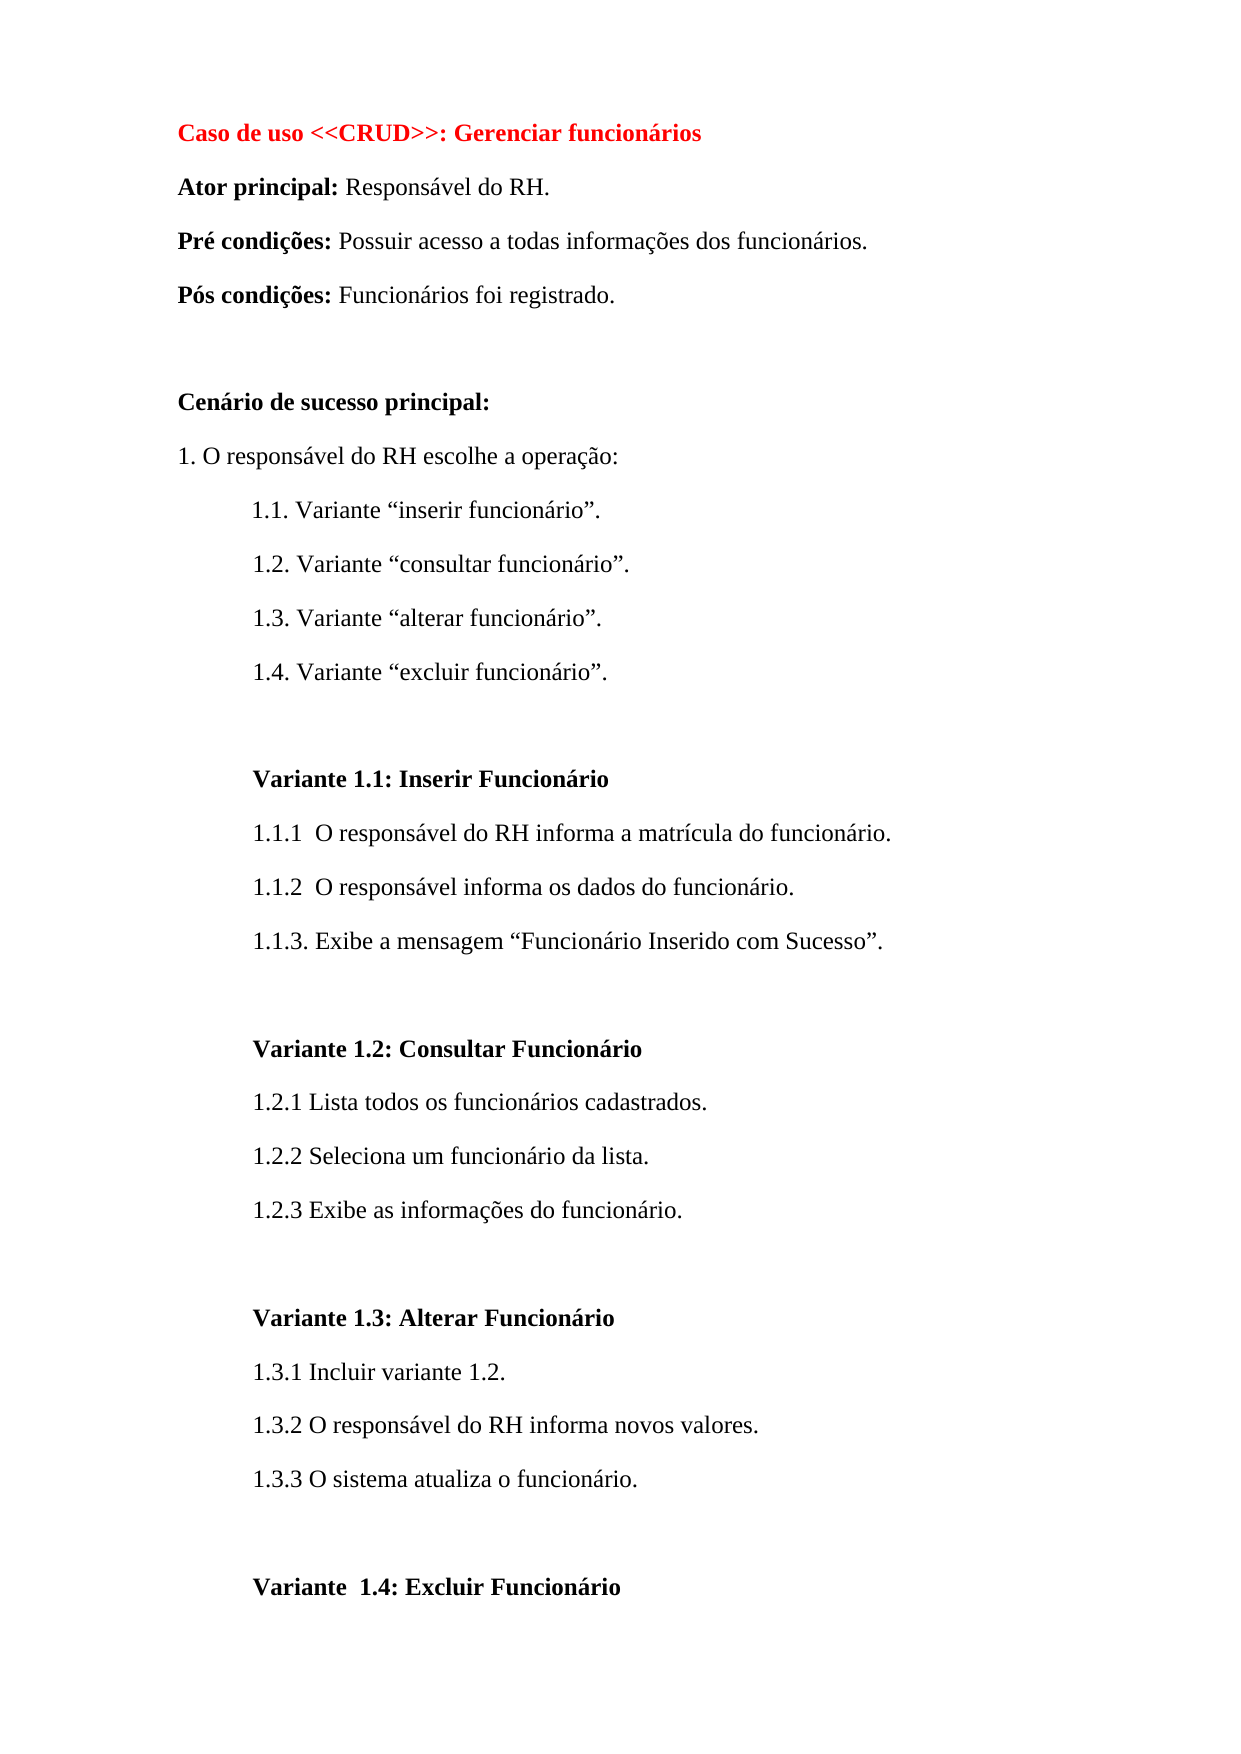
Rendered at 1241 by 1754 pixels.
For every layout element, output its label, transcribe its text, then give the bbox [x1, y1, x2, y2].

text 1.3.1 Incluir variante 1.2. [252, 1357, 1063, 1386]
text Variante 1.2: Consultar Funcionário [177, 1034, 1063, 1062]
text Cenário de sucesso principal: [177, 387, 1063, 416]
text 1.1.3. Exibe a mensagem “Funcionário Inserido com Sucesso”. [177, 926, 1063, 955]
text Ator principal: Responsável do RH. [177, 172, 1063, 201]
text 1.3.2 O responsável do RH informa novos valores. [252, 1411, 1063, 1439]
text 1.3.3 O sistema atualiza o funcionário. [252, 1464, 1063, 1493]
text Variante 1.1: Inserir Funcionário [177, 764, 1063, 793]
text 1.2.2 Seleciona um funcionário da lista. [252, 1141, 1063, 1170]
text 1. O responsável do RH escolhe a operação: [177, 441, 1063, 470]
text Variante 1.3: Alterar Funcionário [252, 1303, 1063, 1332]
text 1.1. Variante “inserir funcionário”. [177, 495, 1063, 524]
text 1.1.2 O responsável informa os dados do funcionário. [177, 872, 1063, 901]
text Caso de uso <<CRUD>>: Gerenciar funcionários [177, 118, 1063, 147]
text 1.3. Variante “alterar funcionário”. [177, 603, 1063, 632]
text Pós condições: Funcionários foi registrado. [177, 280, 1063, 308]
text Variante 1.4: Excluir Funcionário [252, 1572, 1063, 1601]
text Pré condições: Possuir acesso a todas informações dos funcionários. [177, 226, 1063, 254]
text 1.1.1 O responsável do RH informa a matrícula do funcionário. [177, 818, 1063, 847]
text 1.2. Variante “consultar funcionário”. [177, 549, 1063, 578]
text 1.2.1 Lista todos os funcionários cadastrados. [252, 1087, 1063, 1116]
text 1.2.3 Exibe as informações do funcionário. [252, 1195, 1063, 1224]
text 1.4. Variante “excluir funcionário”. [177, 657, 1063, 685]
